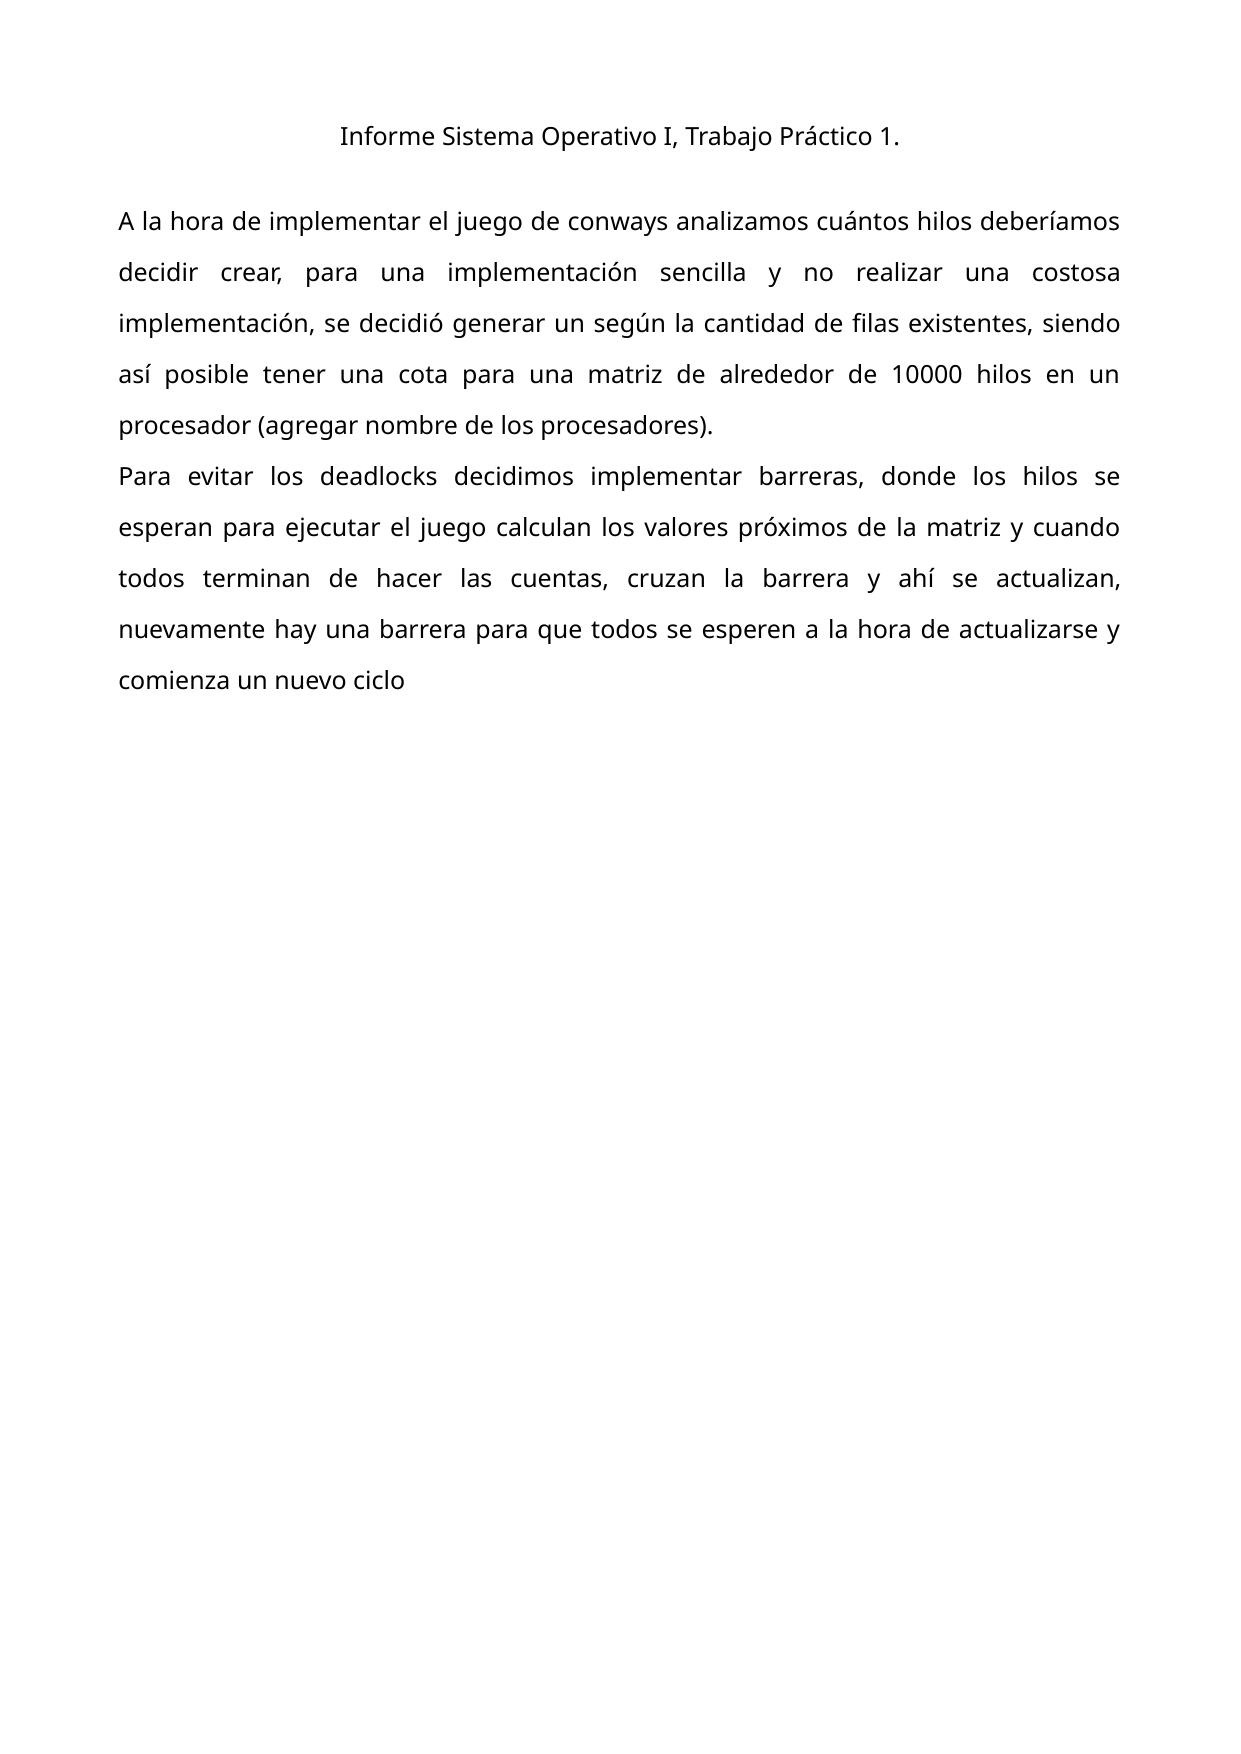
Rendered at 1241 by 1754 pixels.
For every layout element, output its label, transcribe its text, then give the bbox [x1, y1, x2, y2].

text A la hora de implementar el juego de conways analizamos cuántos hilos deberíamos decidir crear, para una implementación sencilla y no realizar una costosa implementación, se decidió generar un según la cantidad de filas existentes, siendo así posible tener una cota para una matriz de alrededor de 10000 hilos en un procesador (agregar nombre de los procesadores). [118, 203, 1122, 441]
text Para evitar los deadlocks decidimos implementar barreras, donde los hilos se esperan para ejecutar el juego calculan los valores próximos de la matriz y cuando todos terminan de hacer las cuentas, cruzan la barrera y ahí se actualizan, nuevamente hay una barrera para que todos se esperen a la hora de actualizarse y comienza un nuevo ciclo [118, 458, 1122, 697]
text Informe Sistema Operativo I, Trabajo Práctico 1. [118, 118, 1122, 152]
